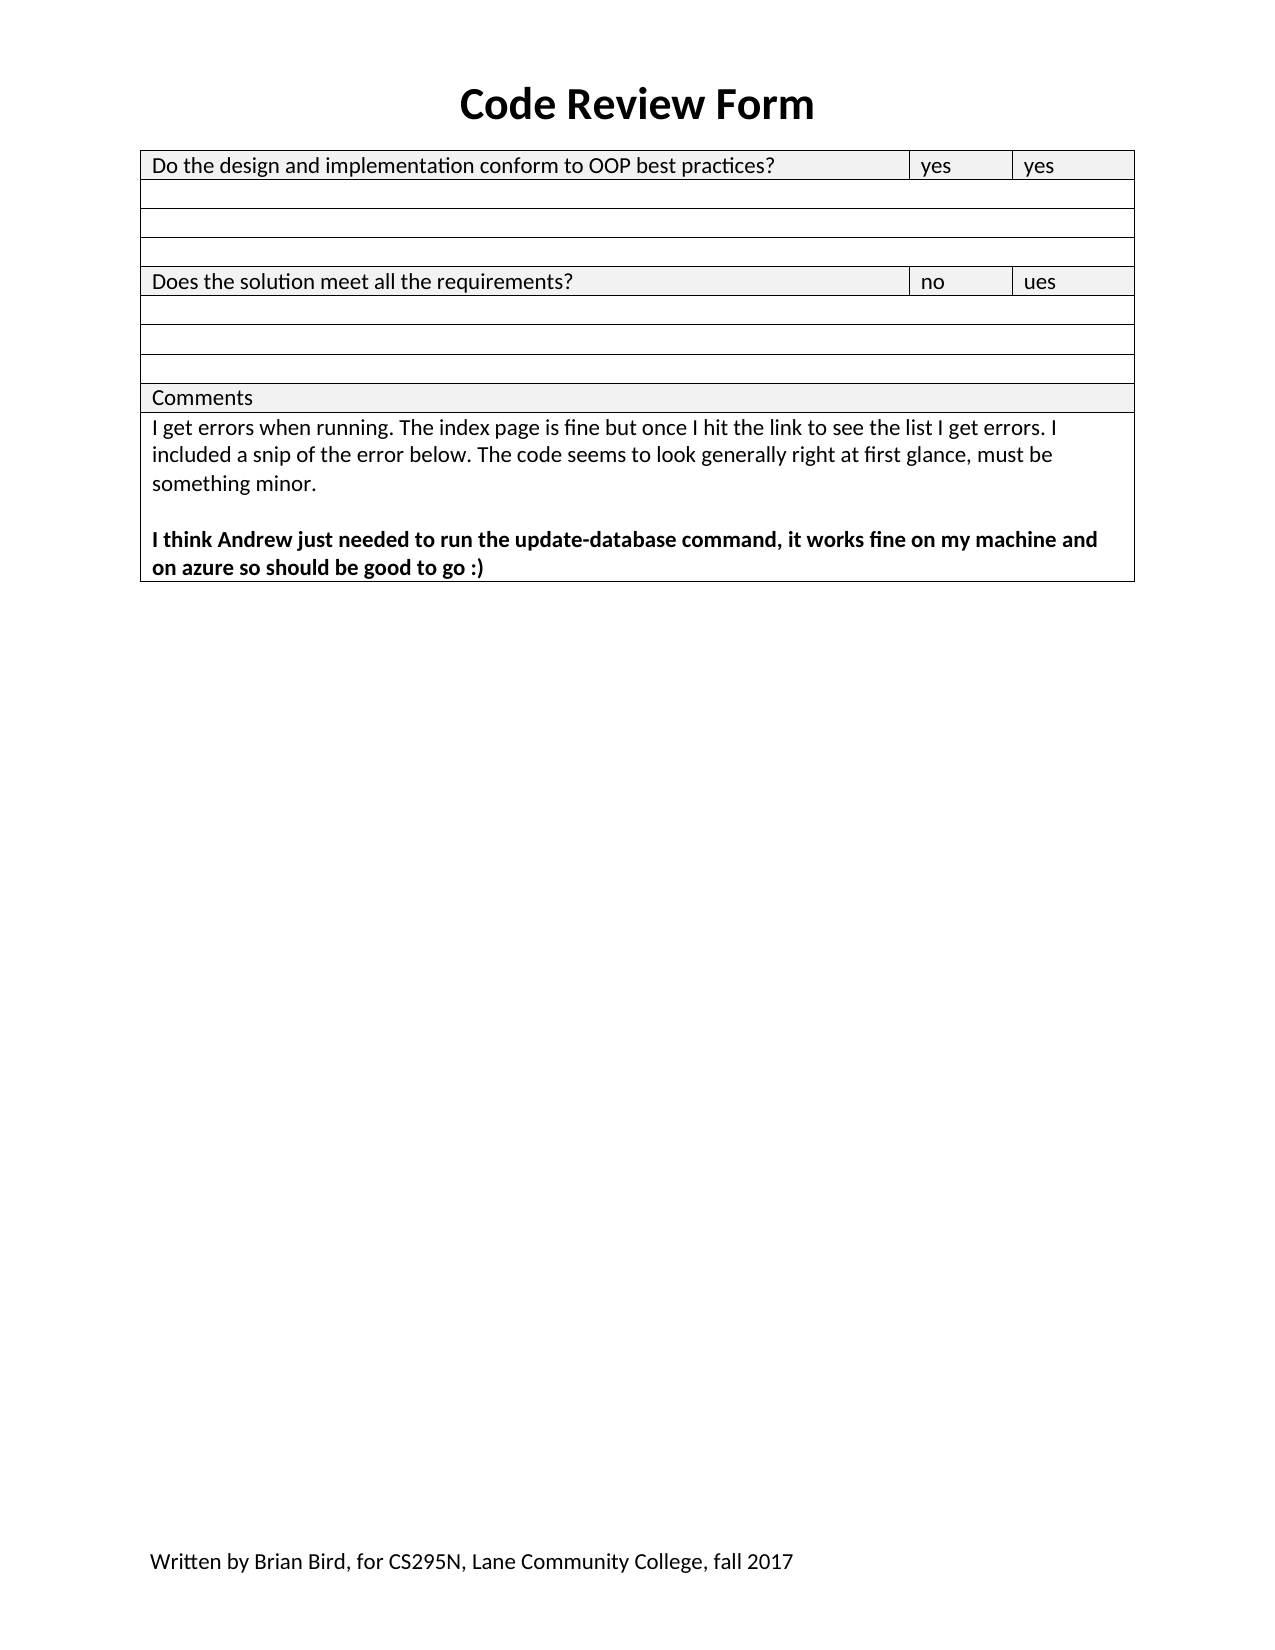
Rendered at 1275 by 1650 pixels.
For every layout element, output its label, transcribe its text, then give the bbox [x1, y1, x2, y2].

table_cell Does the solution meet all the requirements? [141, 267, 909, 295]
table_cell ues [1013, 267, 1134, 295]
table_cell Comments [141, 384, 1134, 412]
table_cell no [910, 267, 1012, 295]
table_cell [141, 180, 1134, 208]
table_cell [141, 355, 1134, 382]
table_cell [141, 296, 1134, 324]
table_cell yes [1013, 151, 1134, 179]
table_cell [141, 209, 1134, 237]
table_cell Do the design and implementation conform to OOP best practices? [141, 151, 909, 179]
table_cell [141, 238, 1134, 266]
table_cell yes [910, 151, 1012, 179]
table_cell I get errors when running. The index page is fine but once I hit the link to see the list I get errors. I included a snip of the error below. The code seems to look generally right at first glance, must be something minor. I think Andrew just needed to run the update-database command, it works fine on my machine and on azure so should be good to go :) [141, 413, 1134, 581]
table_cell [141, 325, 1134, 353]
